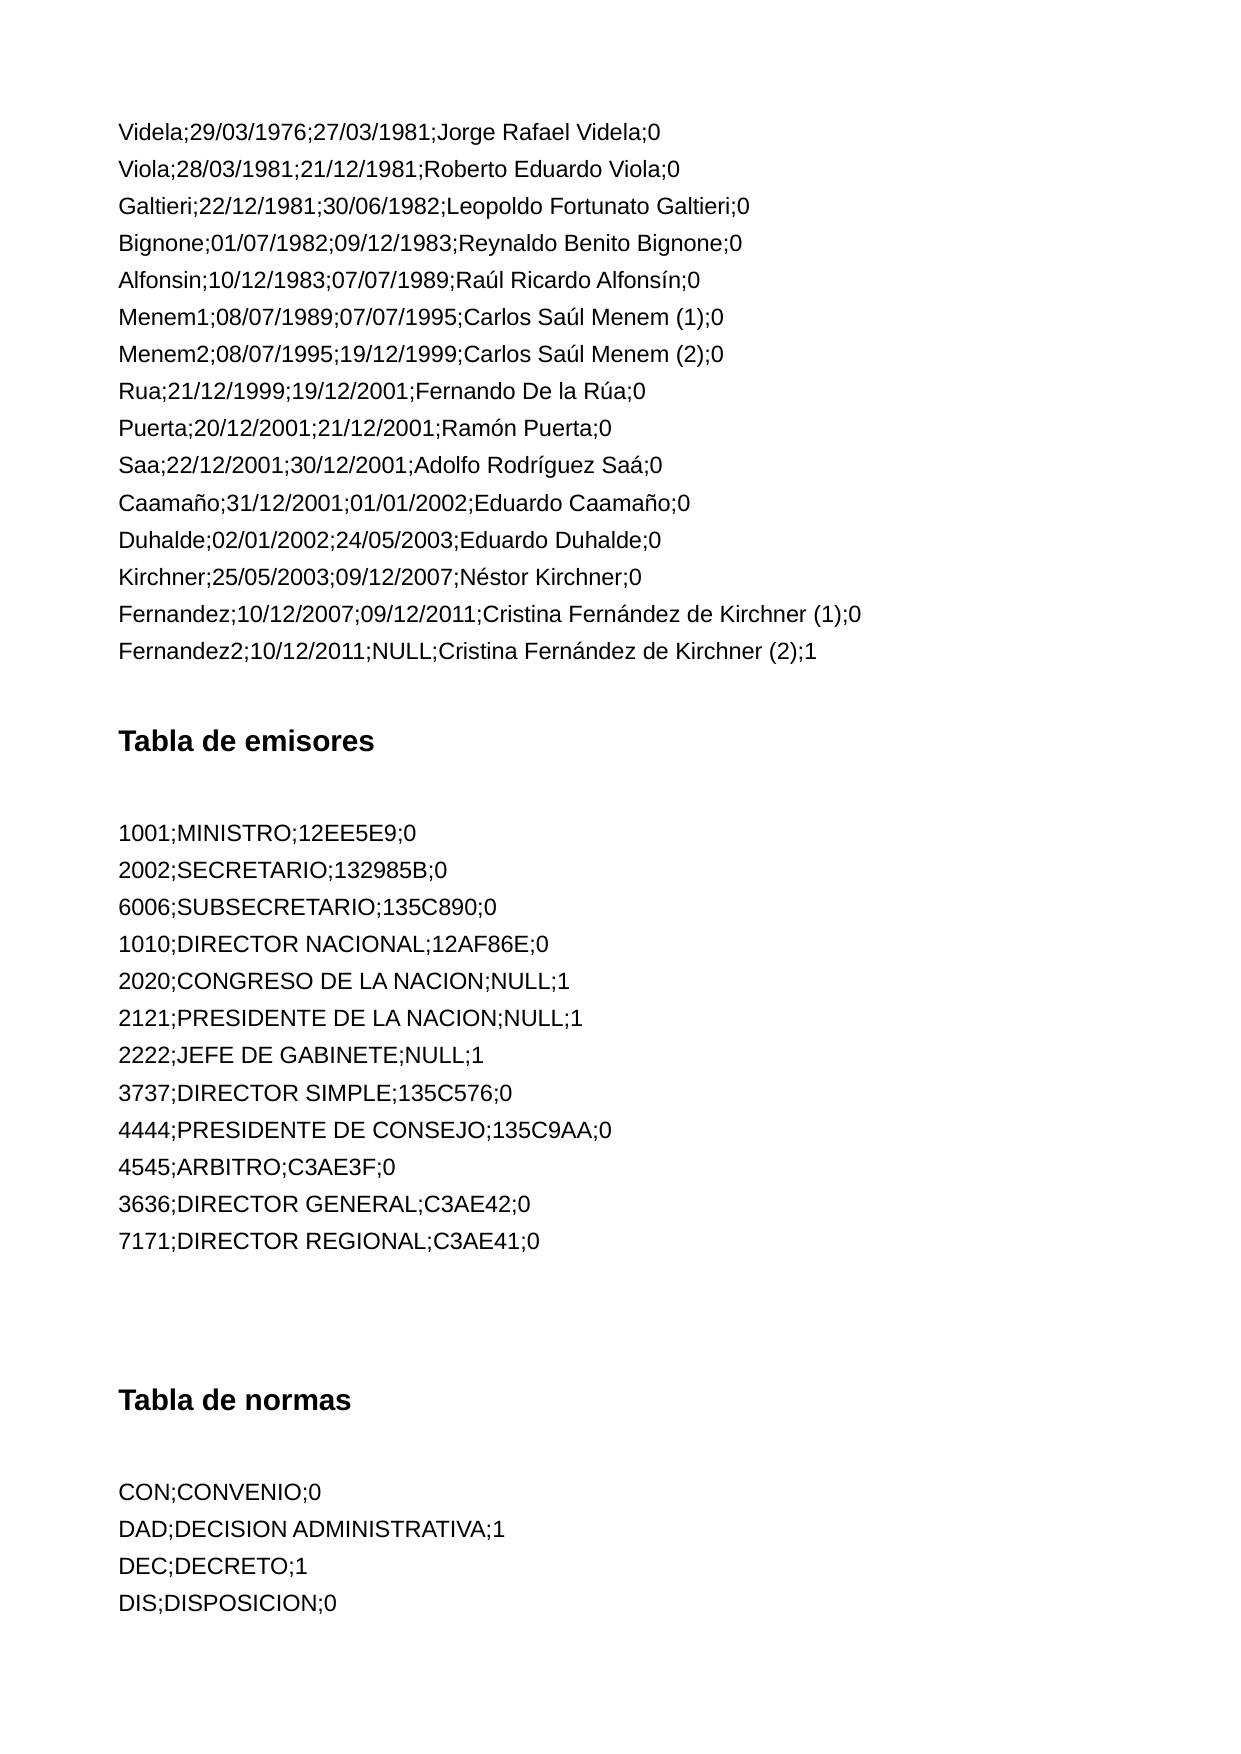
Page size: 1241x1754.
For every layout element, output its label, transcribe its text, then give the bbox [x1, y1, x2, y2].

text 3737;DIRECTOR SIMPLE;135C576;0 [118, 1079, 1122, 1106]
text Videla;29/03/1976;27/03/1981;Jorge Rafael Videla;0 [118, 118, 1122, 145]
text Fernandez2;10/12/2011;NULL;Cristina Fernández de Kirchner (2);1 [118, 637, 1122, 664]
text Menem1;08/07/1989;07/07/1995;Carlos Saúl Menem (1);0 [118, 303, 1122, 330]
text DIS;DISPOSICION;0 [118, 1590, 1122, 1617]
text DEC;DECRETO;1 [118, 1553, 1122, 1579]
text Duhalde;02/01/2002;24/05/2003;Eduardo Duhalde;0 [118, 526, 1122, 553]
text Fernandez;10/12/2007;09/12/2011;Cristina Fernández de Kirchner (1);0 [118, 600, 1122, 627]
text 7171;DIRECTOR REGIONAL;C3AE41;0 [118, 1227, 1122, 1254]
text 4444;PRESIDENTE DE CONSEJO;135C9AA;0 [118, 1116, 1122, 1143]
text Puerta;20/12/2001;21/12/2001;Ramón Puerta;0 [118, 415, 1122, 442]
text Rua;21/12/1999;19/12/2001;Fernando De la Rúa;0 [118, 378, 1122, 404]
text 1010;DIRECTOR NACIONAL;12AF86E;0 [118, 931, 1122, 958]
text Alfonsin;10/12/1983;07/07/1989;Raúl Ricardo Alfonsín;0 [118, 266, 1122, 293]
text 4545;ARBITRO;C3AE3F;0 [118, 1153, 1122, 1180]
text 3636;DIRECTOR GENERAL;C3AE42;0 [118, 1190, 1122, 1217]
text 2020;CONGRESO DE LA NACION;NULL;1 [118, 968, 1122, 995]
text Caamaño;31/12/2001;01/01/2002;Eduardo Caamaño;0 [118, 489, 1122, 516]
text 1001;MINISTRO;12EE5E9;0 [118, 819, 1122, 846]
text Bignone;01/07/1982;09/12/1983;Reynaldo Benito Bignone;0 [118, 229, 1122, 256]
text Kirchner;25/05/2003;09/12/2007;Néstor Kirchner;0 [118, 563, 1122, 590]
text 2121;PRESIDENTE DE LA NACION;NULL;1 [118, 1005, 1122, 1032]
text CON;CONVENIO;0 [118, 1478, 1122, 1505]
text Tabla de normas [118, 1382, 1122, 1417]
text Viola;28/03/1981;21/12/1981;Roberto Eduardo Viola;0 [118, 155, 1122, 182]
text Tabla de emisores [118, 723, 1122, 757]
text Menem2;08/07/1995;19/12/1999;Carlos Saúl Menem (2);0 [118, 341, 1122, 367]
text 2222;JEFE DE GABINETE;NULL;1 [118, 1042, 1122, 1069]
text 2002;SECRETARIO;132985B;0 [118, 857, 1122, 883]
text Galtieri;22/12/1981;30/06/1982;Leopoldo Fortunato Galtieri;0 [118, 192, 1122, 219]
text DAD;DECISION ADMINISTRATIVA;1 [118, 1516, 1122, 1542]
text 6006;SUBSECRETARIO;135C890;0 [118, 894, 1122, 921]
text Saa;22/12/2001;30/12/2001;Adolfo Rodríguez Saá;0 [118, 452, 1122, 479]
